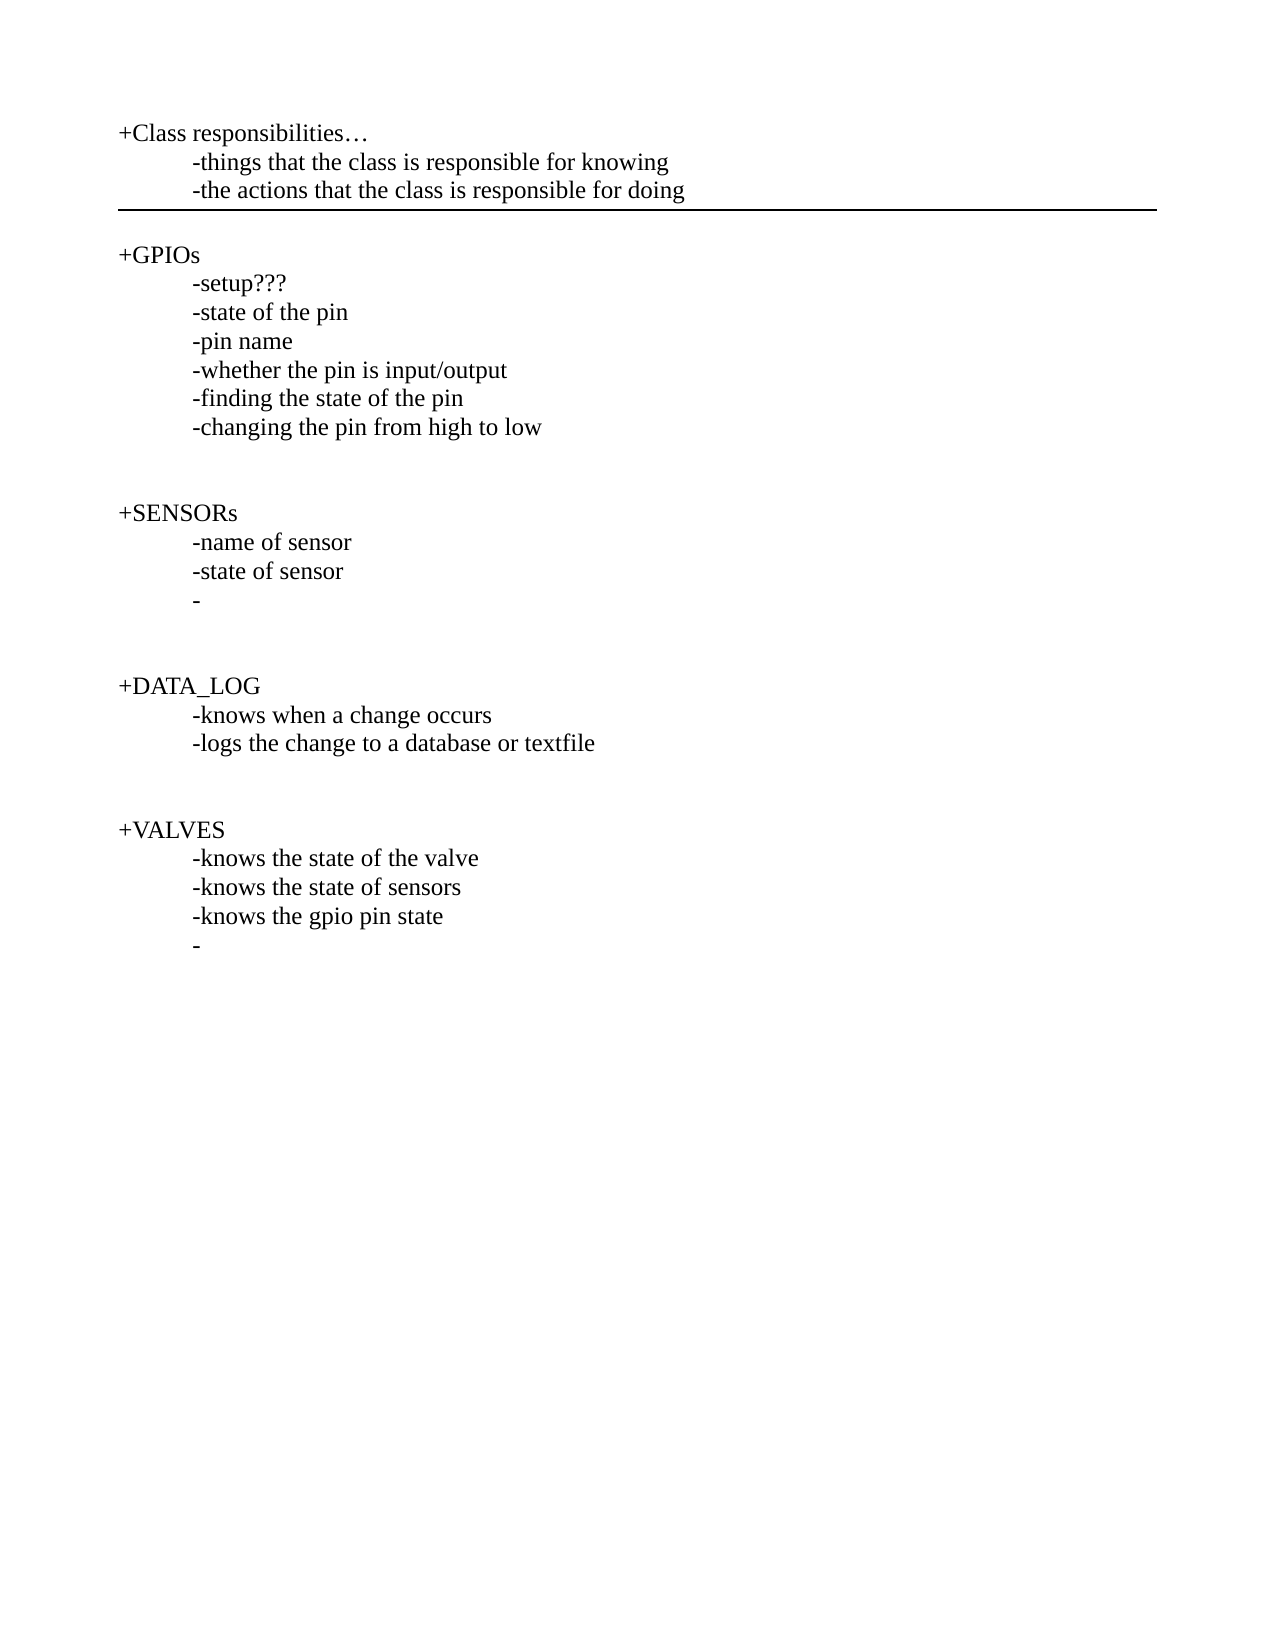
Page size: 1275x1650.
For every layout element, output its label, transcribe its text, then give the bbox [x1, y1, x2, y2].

text +Class responsibilities… [118, 118, 1157, 147]
text -whether the pin is input/output [118, 355, 1157, 383]
text -things that the class is responsible for knowing [118, 147, 1157, 176]
text -state of the pin [118, 297, 1157, 326]
text - [118, 585, 1157, 613]
text -logs the change to a database or textfile [118, 728, 1157, 757]
text -knows the state of the valve [118, 843, 1157, 872]
text - [118, 930, 1157, 958]
text -state of sensor [118, 556, 1157, 585]
text -finding the state of the pin [118, 383, 1157, 412]
text -knows when a change occurs [118, 700, 1157, 728]
text -knows the gpio pin state [118, 901, 1157, 930]
text +SENSORs [118, 498, 1157, 527]
text -knows the state of sensors [118, 872, 1157, 901]
text +GPIOs [118, 240, 1157, 268]
text -the actions that the class is responsible for doing [118, 176, 1157, 209]
text -setup??? [118, 268, 1157, 297]
text -changing the pin from high to low [118, 412, 1157, 441]
text -pin name [118, 326, 1157, 355]
text +VALVES [118, 815, 1157, 843]
text +DATA_LOG [118, 671, 1157, 700]
text -name of sensor [118, 527, 1157, 556]
